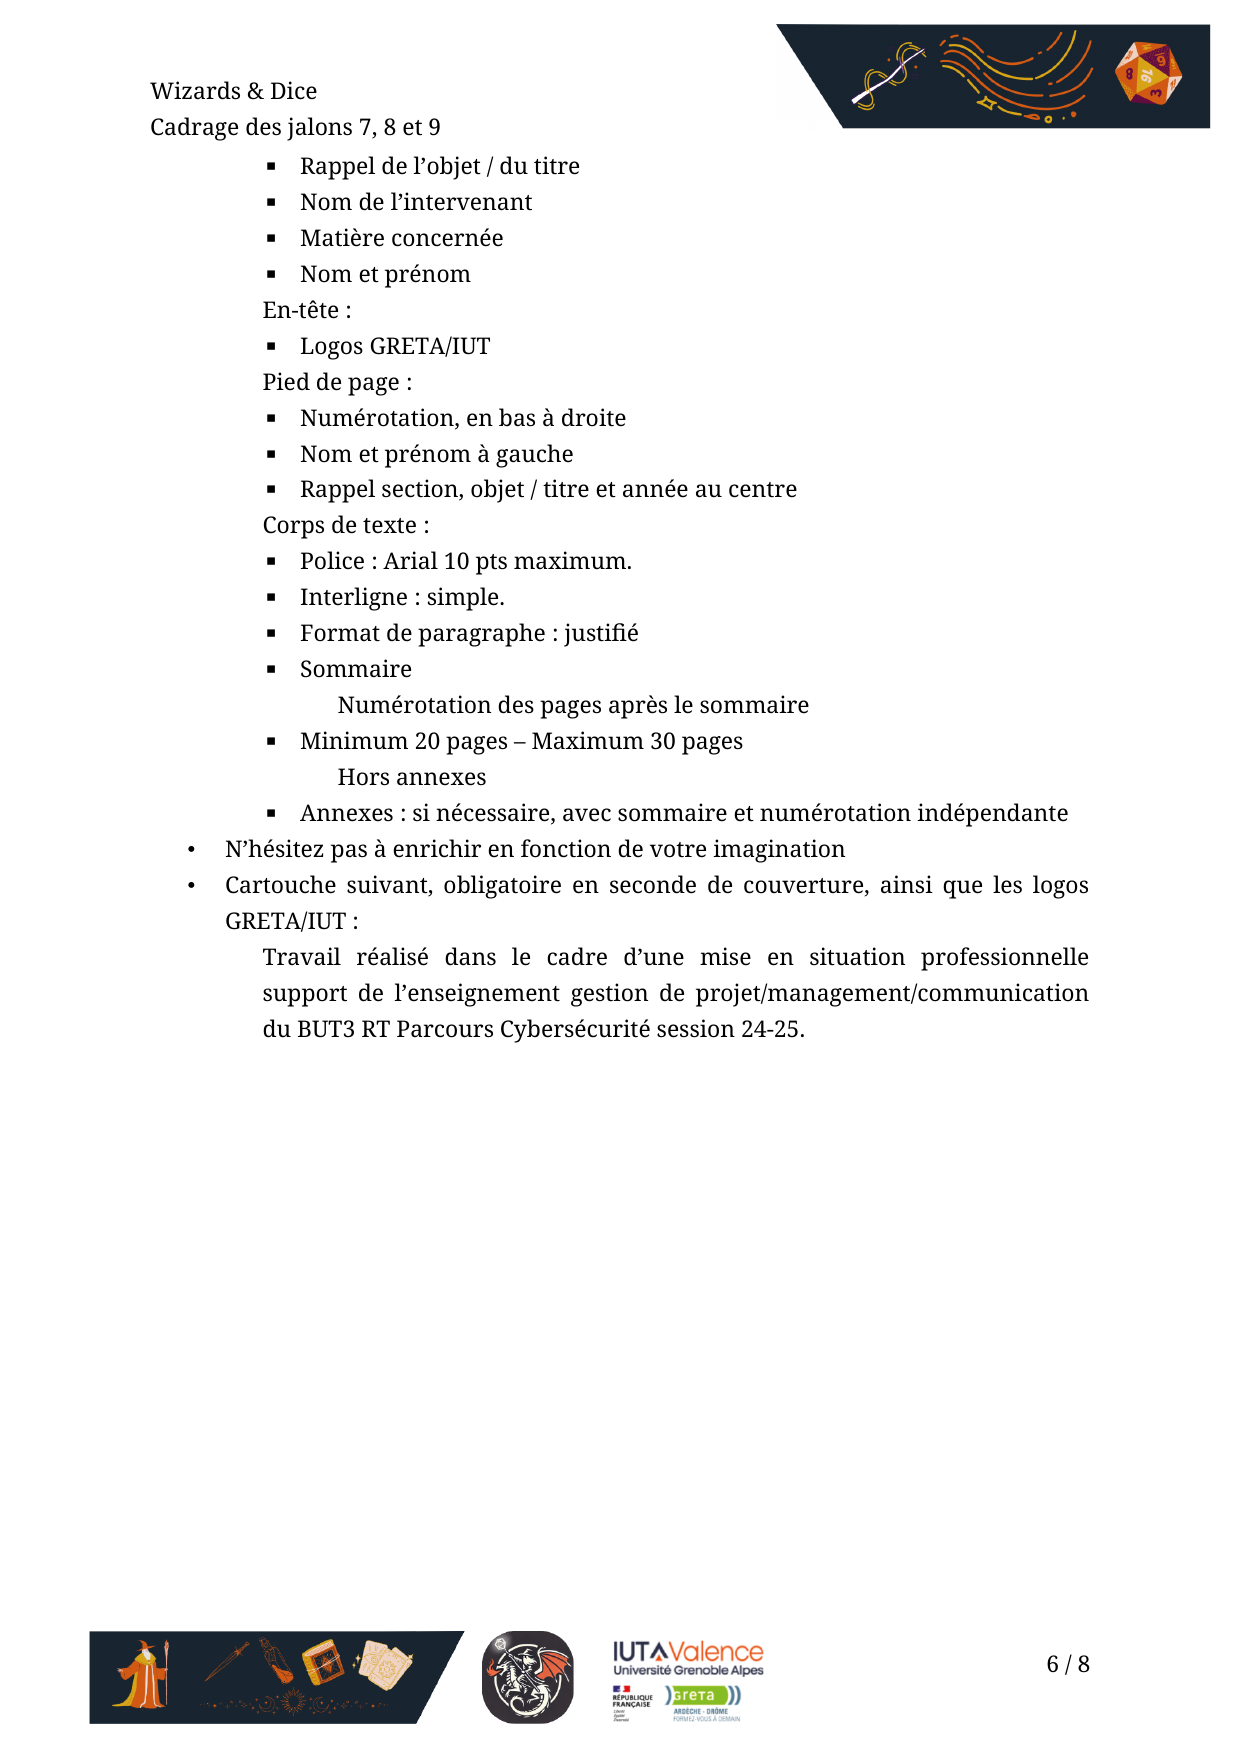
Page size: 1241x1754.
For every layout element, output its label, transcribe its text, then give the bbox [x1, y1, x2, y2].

list Pied de page : [225, 366, 1090, 397]
list Hors annexes [300, 761, 1090, 792]
list Rappel section, objet / titre et année au centre [262, 473, 1090, 505]
picture [771, 21, 1218, 131]
list Numérotation des pages après le sommaire [300, 689, 1090, 720]
list Rappel de l’objet / du titre [262, 150, 1090, 181]
list Corps de texte : [225, 509, 1090, 541]
list Matière concernée [262, 222, 1090, 253]
list N’hésitez pas à enrichir en fonction de votre imagination [187, 833, 1090, 864]
list En-tête : [225, 294, 1090, 325]
list Numérotation, en bas à droite [262, 402, 1090, 433]
list Format de paragraphe : justifié [262, 617, 1090, 648]
list Cartouche suivant, obligatoire en seconde de couverture, ainsi que les logos GRETA/IUT : [187, 869, 1090, 936]
list Nom de l’intervenant [262, 186, 1090, 217]
picture [81, 1620, 788, 1733]
list Nom et prénom [262, 258, 1090, 289]
list Interligne : simple. [262, 581, 1090, 612]
list Nom et prénom à gauche [262, 437, 1090, 469]
list Travail réalisé dans le cadre d’une mise en situation professionnelle support de l’enseignement gestion de projet/management/communication du BUT3 RT Parcours Cybersécurité session 24-25. [225, 941, 1090, 1044]
list Logos GRETA/IUT [262, 330, 1090, 361]
list Sommaire [262, 653, 1090, 684]
list Minimum 20 pages – Maximum 30 pages [262, 725, 1090, 756]
list Annexes : si nécessaire, avec sommaire et numérotation indépendante [262, 797, 1090, 828]
list Police : Arial 10 pts maximum. [262, 545, 1090, 577]
